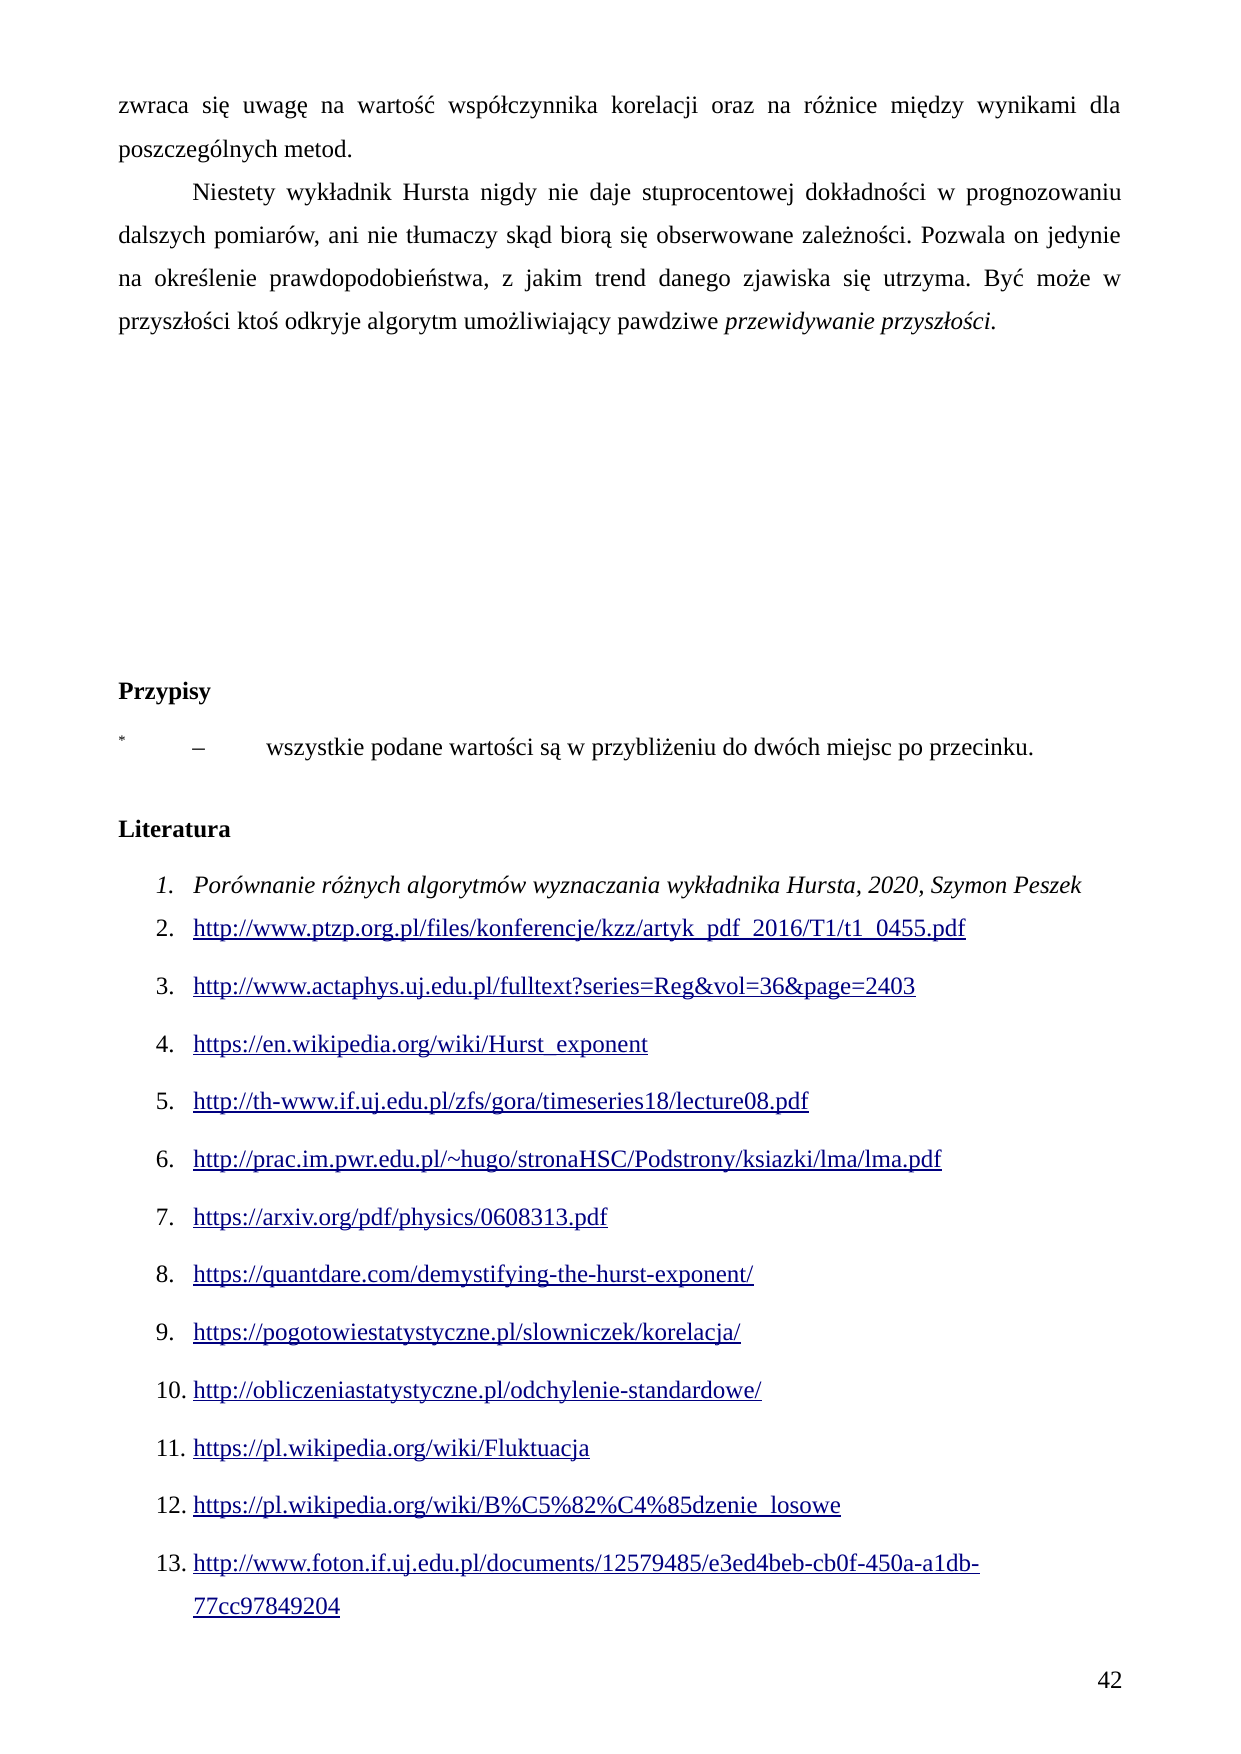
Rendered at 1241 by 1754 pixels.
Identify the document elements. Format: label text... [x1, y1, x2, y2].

subtitle Przypisy [118, 676, 1122, 705]
list http://prac.im.pwr.edu.pl/~hugo/stronaHSC/Podstrony/ksiazki/lma/lma.pdf [156, 1144, 1122, 1173]
list http://www.actaphys.uj.edu.pl/fulltext?series=Reg&vol=36&page=2403 [156, 971, 1122, 1000]
list https://pogotowiestatystyczne.pl/slowniczek/korelacja/ [156, 1317, 1122, 1346]
list https://pl.wikipedia.org/wiki/B%C5%82%C4%85dzenie_losowe [156, 1490, 1122, 1519]
list http://th-www.if.uj.edu.pl/zfs/gora/timeseries18/lecture08.pdf [156, 1086, 1122, 1115]
list http://www.ptzp.org.pl/files/konferencje/kzz/artyk_pdf_2016/T1/t1_0455.pdf [156, 913, 1122, 942]
text * – wszystkie podane wartości są w przybliżeniu do dwóch miejsc po przecinku. [118, 732, 1122, 761]
subtitle Literatura [118, 814, 1122, 843]
list https://en.wikipedia.org/wiki/Hurst_exponent [156, 1029, 1122, 1057]
list https://pl.wikipedia.org/wiki/Fluktuacja [156, 1433, 1122, 1461]
list http://obliczeniastatystyczne.pl/odchylenie-standardowe/ [156, 1375, 1122, 1404]
list Porównanie różnych algorytmów wyznaczania wykładnika Hursta, 2020, Szymon Peszek [156, 870, 1122, 899]
list http://www.foton.if.uj.edu.pl/documents/12579485/e3ed4beb-cb0f-450a-a1db-77cc97849204 [156, 1548, 1122, 1620]
text Niestety wykładnik Hursta nigdy nie daje stuprocentowej dokładności w prognozowaniu dalszych pomiarów, ani nie tłumaczy skąd biorą się obserwowane zależności. Pozwala on jedynie na określenie prawdopodobieństwa, z jakim trend danego zjawiska się utrzyma. Być może w przyszłości ktoś odkryje algorytm umożliwiający pawdziwe przewidywanie przyszłości. [118, 177, 1122, 335]
list https://arxiv.org/pdf/physics/0608313.pdf [156, 1202, 1122, 1231]
list https://quantdare.com/demystifying-the-hurst-exponent/ [156, 1259, 1122, 1288]
text zwraca się uwagę na wartość współczynnika korelacji oraz na różnice między wynikami dla poszczególnych metod. [118, 91, 1122, 162]
